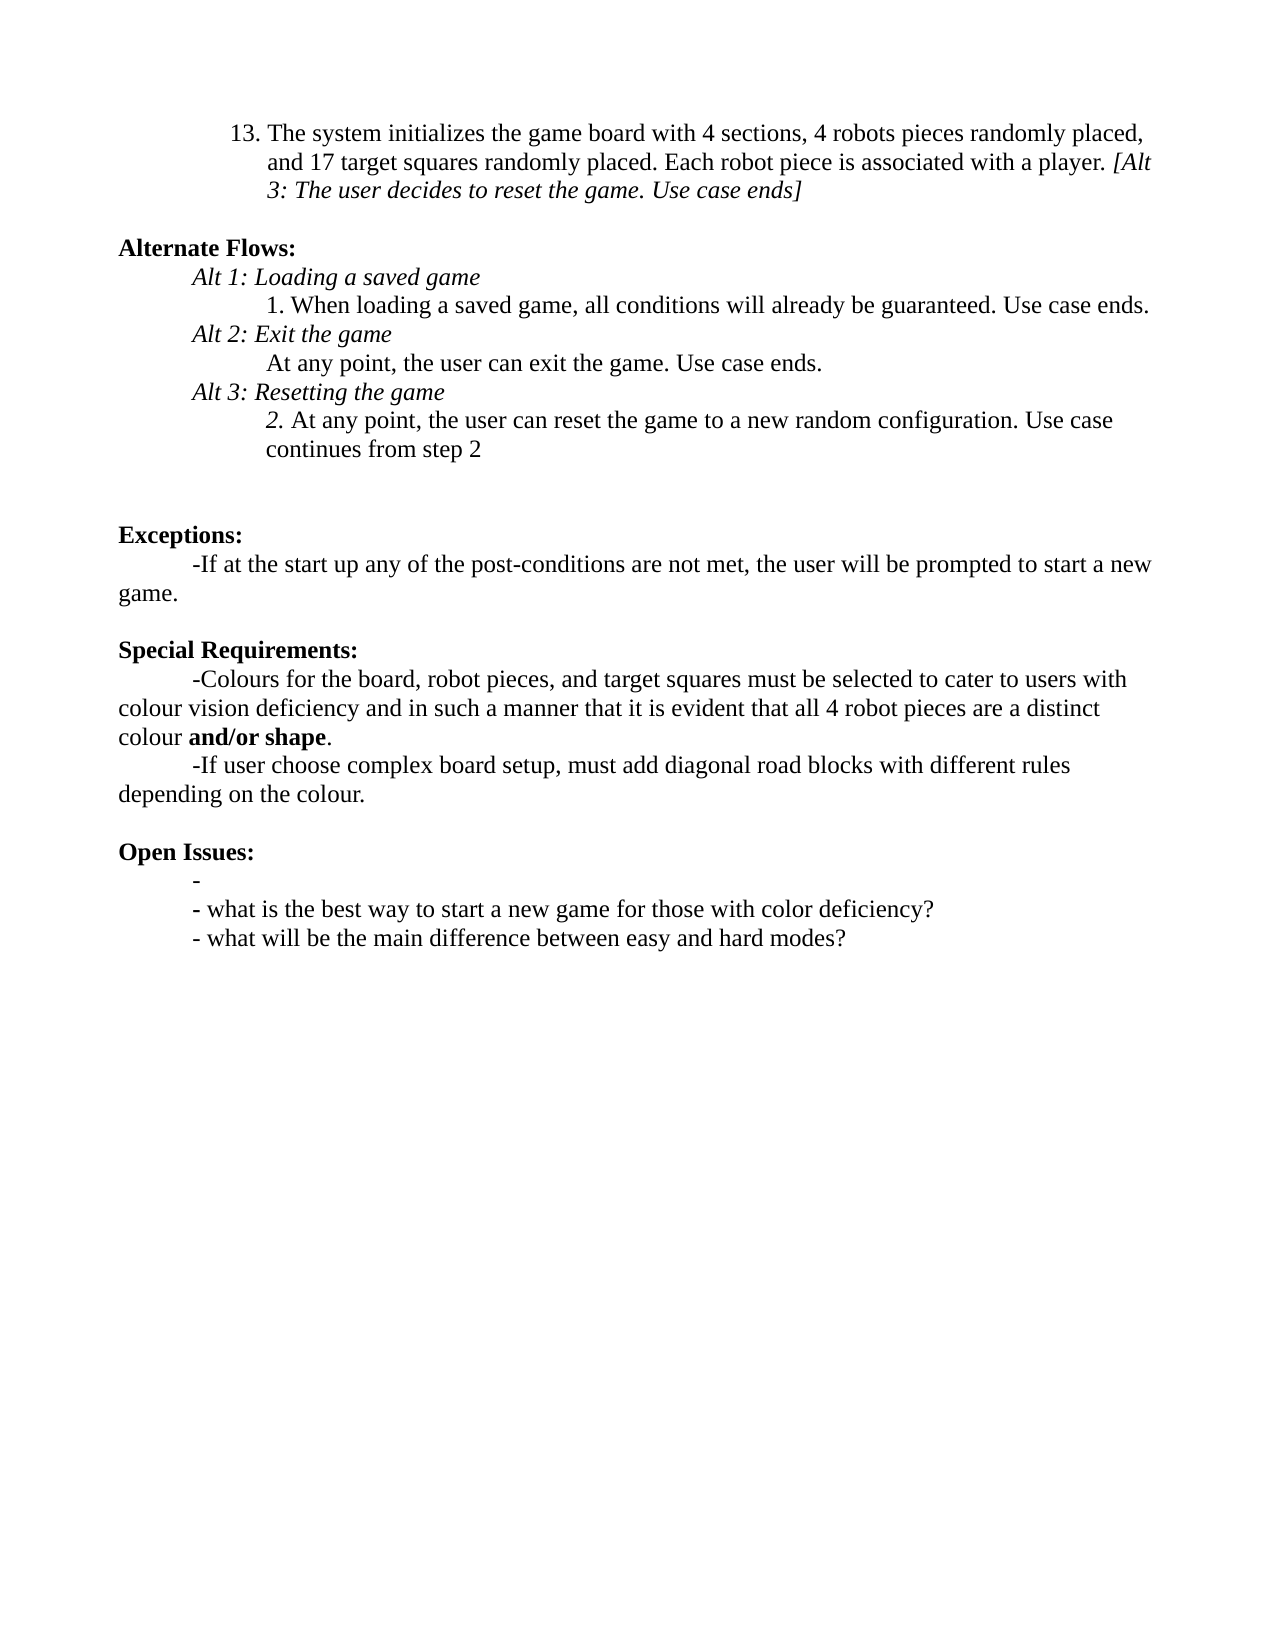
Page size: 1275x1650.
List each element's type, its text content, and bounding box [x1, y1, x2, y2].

text Special Requirements: [118, 636, 1157, 664]
text -If at the start up any of the post-conditions are not met, the user will be prompted to start a new game. [118, 549, 1157, 607]
text Alternate Flows: [118, 233, 1157, 262]
text -Colours for the board, robot pieces, and target squares must be selected to cater to users with colour vision deficiency and in such a manner that it is evident that all 4 robot pieces are a distinct colour and/or shape. [118, 664, 1157, 751]
text Alt 3: Resetting the game [118, 377, 1157, 406]
text - [118, 866, 1157, 894]
list The system initializes the game board with 4 sections, 4 robots pieces randomly placed, and 17 target squares randomly placed. Each robot piece is associated with a player. [Alt 3: The user decides to reset the game. Use case ends] [229, 118, 1157, 204]
text Alt 2: Exit the game [118, 319, 1157, 348]
text Alt 1: Loading a saved game [118, 262, 1157, 291]
text - what will be the main difference between easy and hard modes? [118, 923, 1157, 952]
text 2. At any point, the user can reset the game to a new random configuration. Use case continues from step 2 [266, 406, 1157, 463]
text Open Issues: [118, 837, 1157, 866]
text Exceptions: [118, 521, 1157, 549]
text - what is the best way to start a new game for those with color deficiency? [118, 894, 1157, 923]
text At any point, the user can exit the game. Use case ends. [118, 348, 1157, 377]
text -If user choose complex board setup, must add diagonal road blocks with different rules depending on the colour. [118, 751, 1157, 808]
text 1. When loading a saved game, all conditions will already be guaranteed. Use case ends. [118, 291, 1157, 319]
